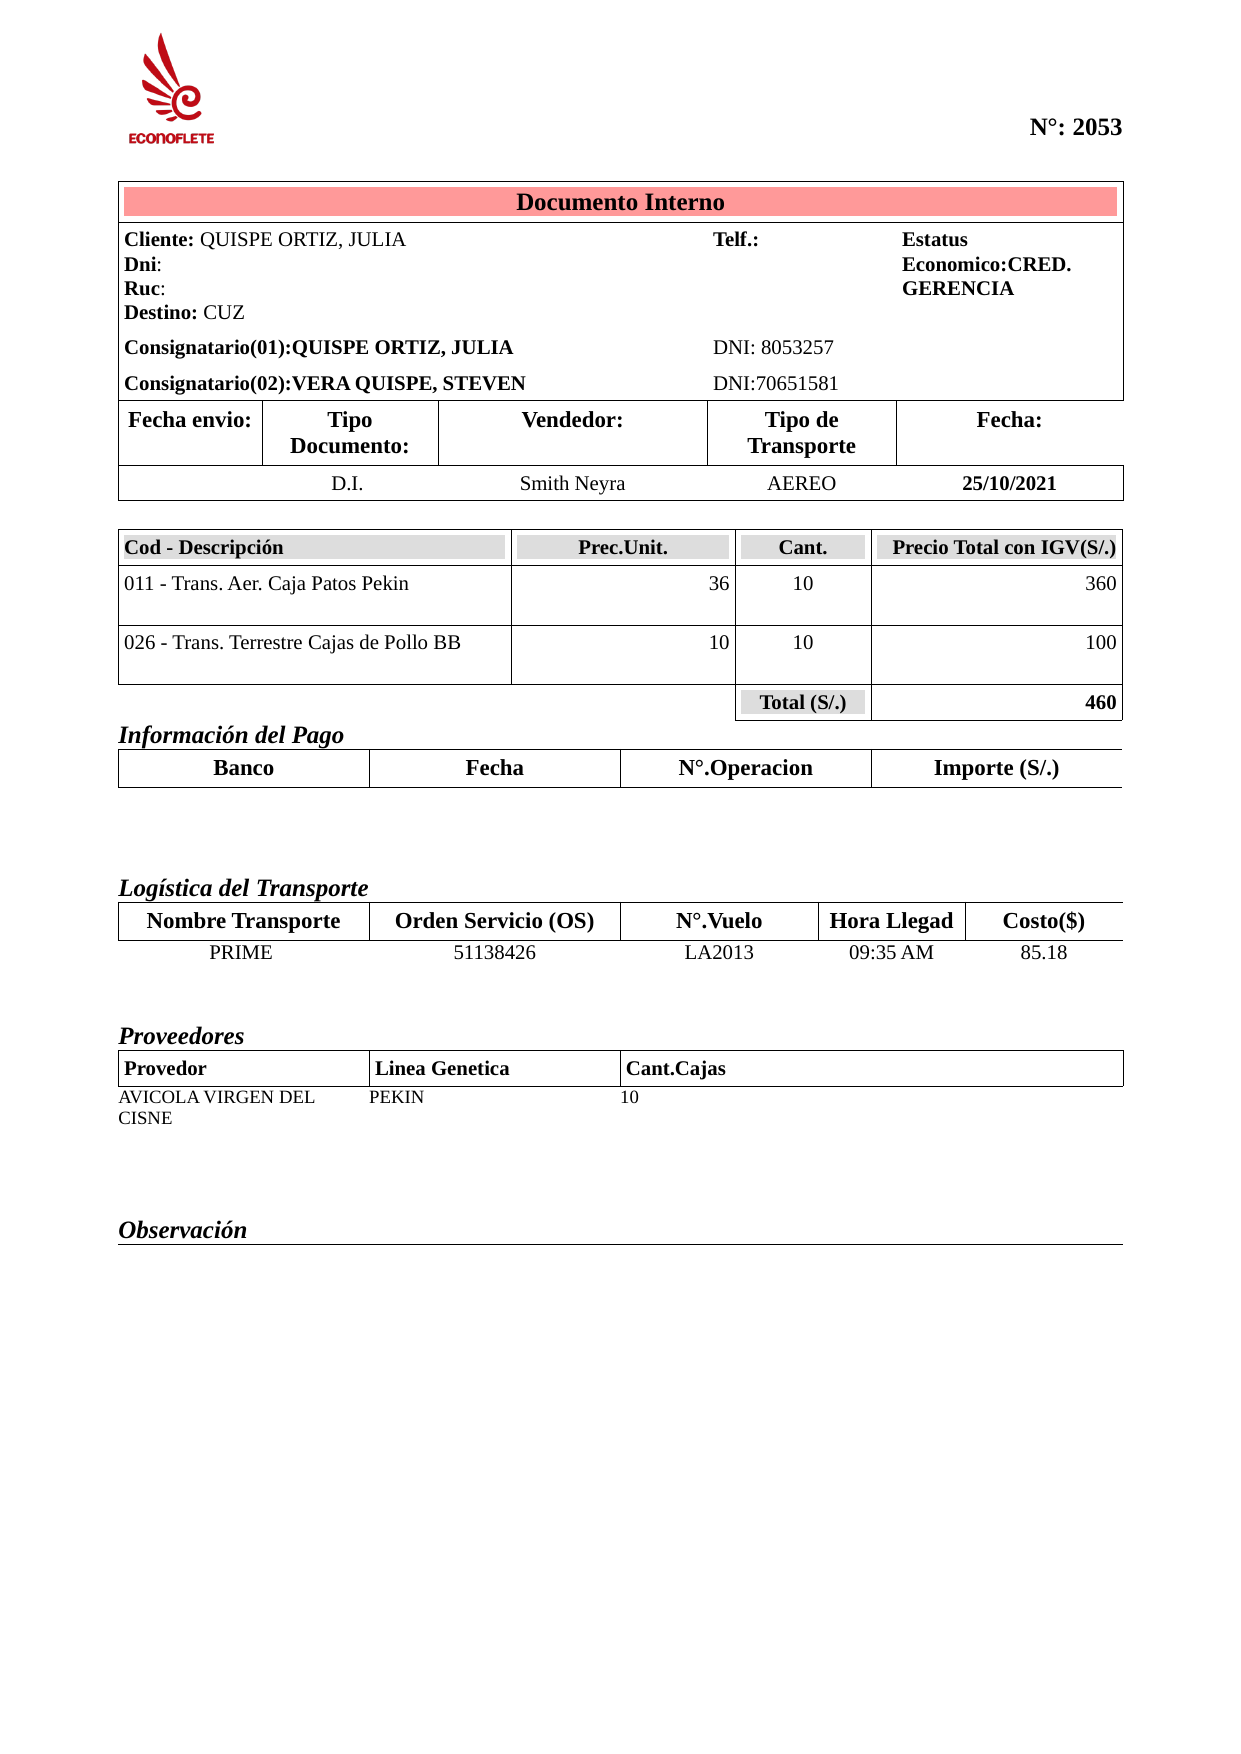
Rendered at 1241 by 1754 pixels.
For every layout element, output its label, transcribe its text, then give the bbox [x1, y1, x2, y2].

table_cell [620, 964, 818, 992]
table_cell 026 - Trans. Terrestre Cajas de Pollo BB [119, 626, 511, 684]
table_cell [118, 844, 369, 873]
text Proveedores [118, 1021, 1122, 1050]
table_cell Tipo de Transporte [708, 401, 896, 465]
table_cell [620, 1172, 1123, 1193]
table_cell [620, 844, 871, 873]
table_cell [620, 1150, 1123, 1172]
table_header Prec.Unit. [512, 530, 735, 565]
table_cell [369, 788, 620, 815]
table_cell Telf.: [707, 223, 896, 329]
table_header Nombre Transporte [119, 903, 369, 939]
table_cell [118, 1172, 369, 1193]
table_header Cant. [736, 530, 871, 565]
table_cell Fecha envio: [119, 401, 262, 465]
table_header Costo($) [966, 903, 1123, 939]
table_header Hora Llegad [819, 903, 965, 939]
table_cell [119, 466, 262, 500]
table_cell [369, 993, 620, 1021]
table_cell [871, 788, 1122, 815]
table_header Provedor [119, 1051, 369, 1086]
table_cell [118, 685, 511, 720]
table_cell [369, 1172, 620, 1193]
table_cell [818, 964, 965, 992]
table_cell [118, 964, 369, 992]
table_cell [369, 844, 620, 873]
table_cell [369, 1150, 620, 1172]
table_cell AVICOLA VIRGEN DEL CISNE [118, 1087, 369, 1129]
table_cell [118, 1150, 369, 1172]
table_cell Estatus Economico:CRED. GERENCIA [896, 223, 1123, 329]
table_cell 100 [872, 626, 1122, 684]
table_cell 460 [872, 685, 1122, 720]
table_cell [620, 993, 818, 1021]
table_header Documento Interno [119, 182, 1123, 222]
table_cell 09:35 AM [818, 941, 965, 964]
table_cell LA2013 [620, 941, 818, 964]
table_cell [369, 1129, 620, 1150]
table_cell 360 [872, 566, 1122, 624]
table_header Fecha [370, 750, 620, 787]
table_cell Cliente: QUISPE ORTIZ, JULIA Dni: Ruc: Destino: CUZ [119, 223, 707, 329]
table_header N°.Vuelo [621, 903, 818, 939]
table_cell 51138426 [369, 941, 620, 964]
table_cell [818, 993, 965, 1021]
table_header Linea Genetica [370, 1051, 620, 1086]
table_cell [118, 788, 369, 815]
table_cell [118, 1194, 369, 1215]
table_cell D.I. [262, 466, 438, 500]
table_cell Consignatario(01):QUISPE ORTIZ, JULIA [119, 329, 707, 365]
table_cell 36 [512, 566, 735, 624]
table_cell 25/10/2021 [896, 466, 1123, 500]
table_cell PEKIN [369, 1087, 620, 1129]
table_header Cant.Cajas [621, 1051, 1123, 1086]
table_header Cod - Descripción [119, 530, 511, 565]
table_cell [620, 788, 871, 815]
text Información del Pago [118, 720, 1122, 749]
table_cell Fecha: [897, 401, 1123, 465]
table_header N°.Operacion [621, 750, 871, 787]
table_cell [369, 1194, 620, 1215]
table_cell [118, 815, 369, 844]
table_cell [118, 993, 369, 1021]
table_cell Total (S/.) [736, 685, 871, 720]
table_cell [369, 815, 620, 844]
table_cell 10 [620, 1087, 1123, 1129]
table_header Orden Servicio (OS) [370, 903, 620, 939]
table_cell 85.18 [965, 941, 1123, 964]
table_cell [965, 964, 1123, 992]
table_header [118, 1245, 1123, 1268]
table_cell [871, 844, 1122, 873]
table_cell 10 [736, 626, 871, 684]
table_cell AEREO [707, 466, 896, 500]
table_cell PRIME [118, 941, 369, 964]
table_cell [871, 815, 1122, 844]
table_cell 10 [512, 626, 735, 684]
table_cell 10 [736, 566, 871, 624]
table_cell Consignatario(02):VERA QUISPE, STEVEN [119, 365, 707, 400]
table_cell [511, 685, 735, 720]
table_cell [118, 1129, 369, 1150]
table_header Importe (S/.) [872, 750, 1122, 787]
text Logística del Transporte [118, 873, 1122, 902]
table_cell [369, 964, 620, 992]
text Observación [118, 1215, 1122, 1244]
table_cell Tipo Documento: [263, 401, 438, 465]
table_cell DNI:70651581 [707, 365, 1123, 400]
table_cell Vendedor: [439, 401, 707, 465]
table_cell 011 - Trans. Aer. Caja Patos Pekin [119, 566, 511, 624]
table_header Precio Total con IGV(S/.) [872, 530, 1122, 565]
picture [118, 32, 225, 144]
table_cell DNI: 8053257 [707, 329, 1123, 365]
table_cell [965, 993, 1123, 1021]
table_cell [620, 1194, 1123, 1215]
table_header Banco [119, 750, 369, 787]
table_cell [620, 815, 871, 844]
table_cell [620, 1129, 1123, 1150]
table_cell Smith Neyra [438, 466, 707, 500]
